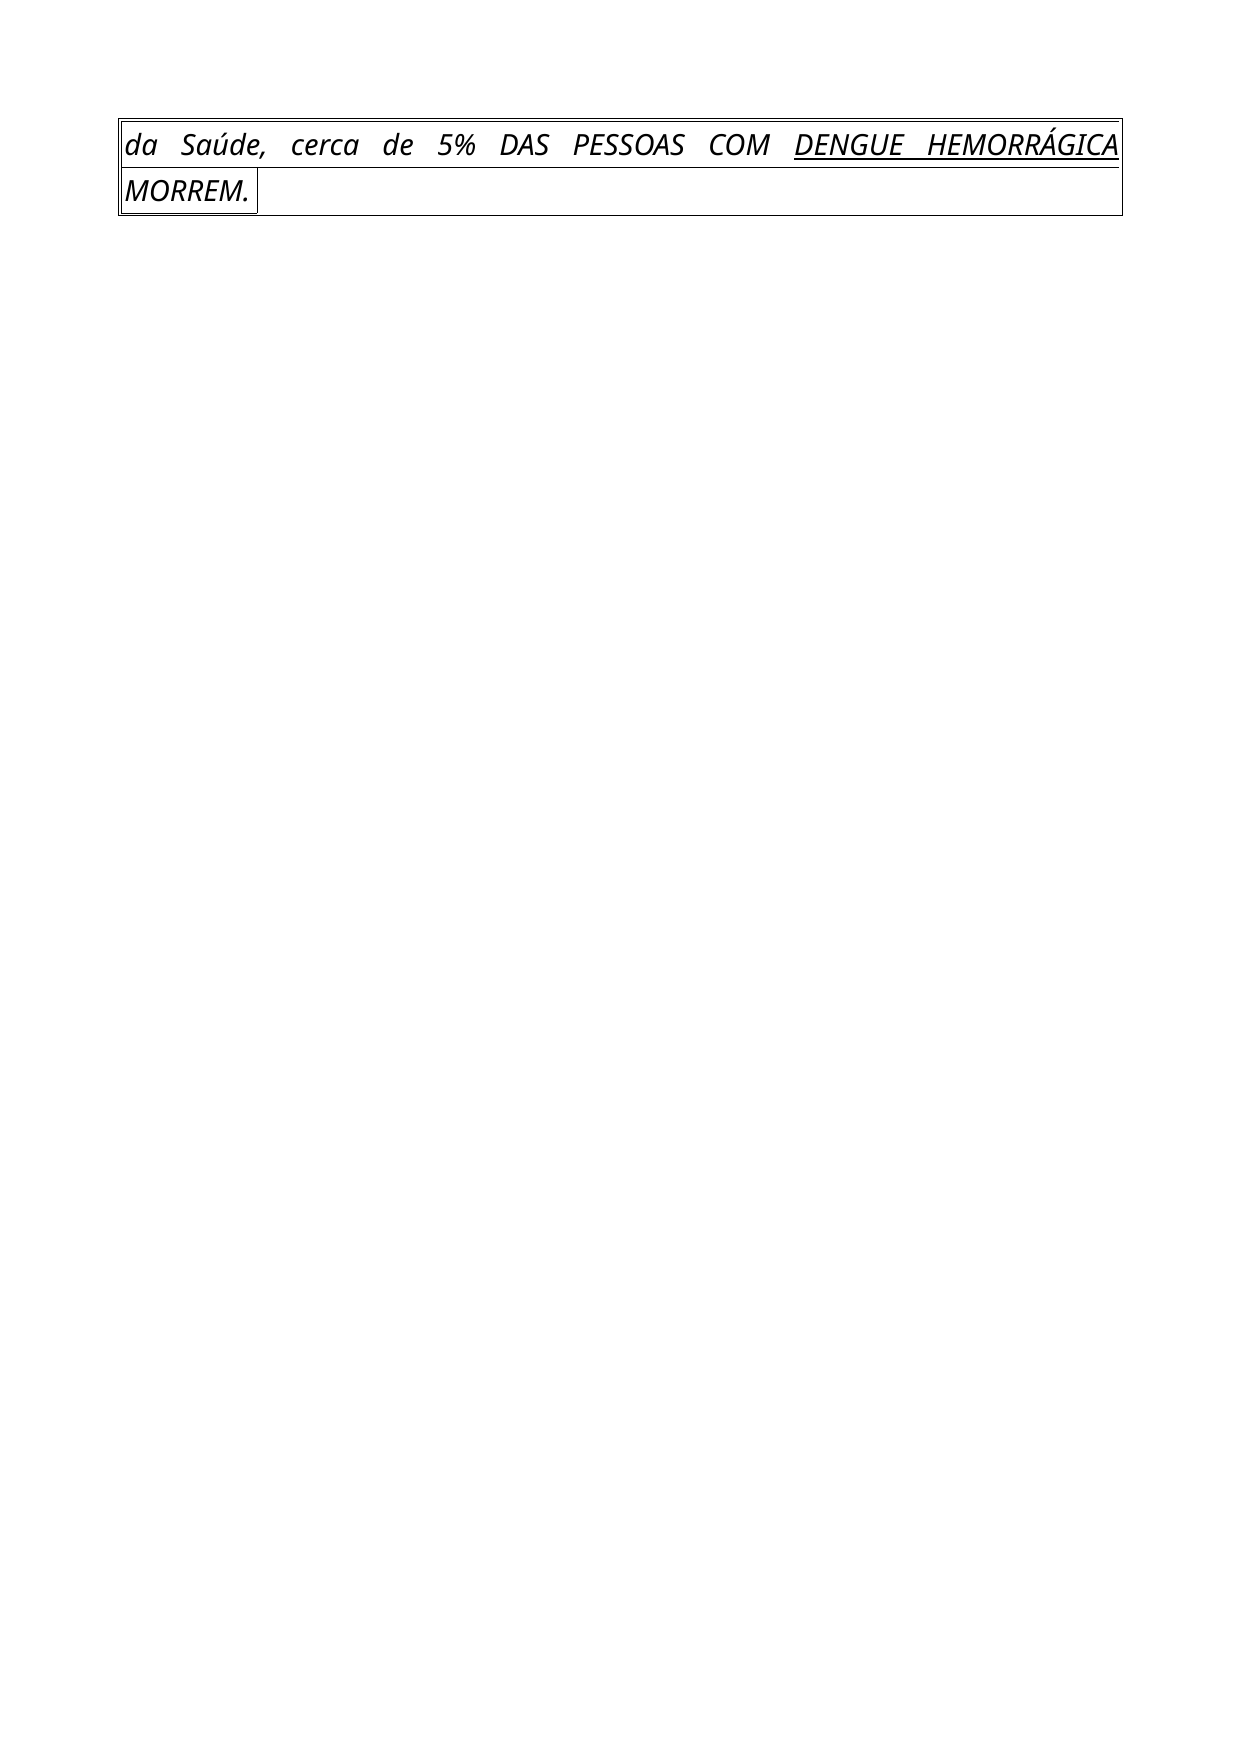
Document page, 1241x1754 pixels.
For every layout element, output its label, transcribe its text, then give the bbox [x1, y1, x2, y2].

text da Saúde, cerca de 5% DAS PESSOAS COM DENGUE HEMORRÁGICA MORREM. [119, 119, 1122, 215]
